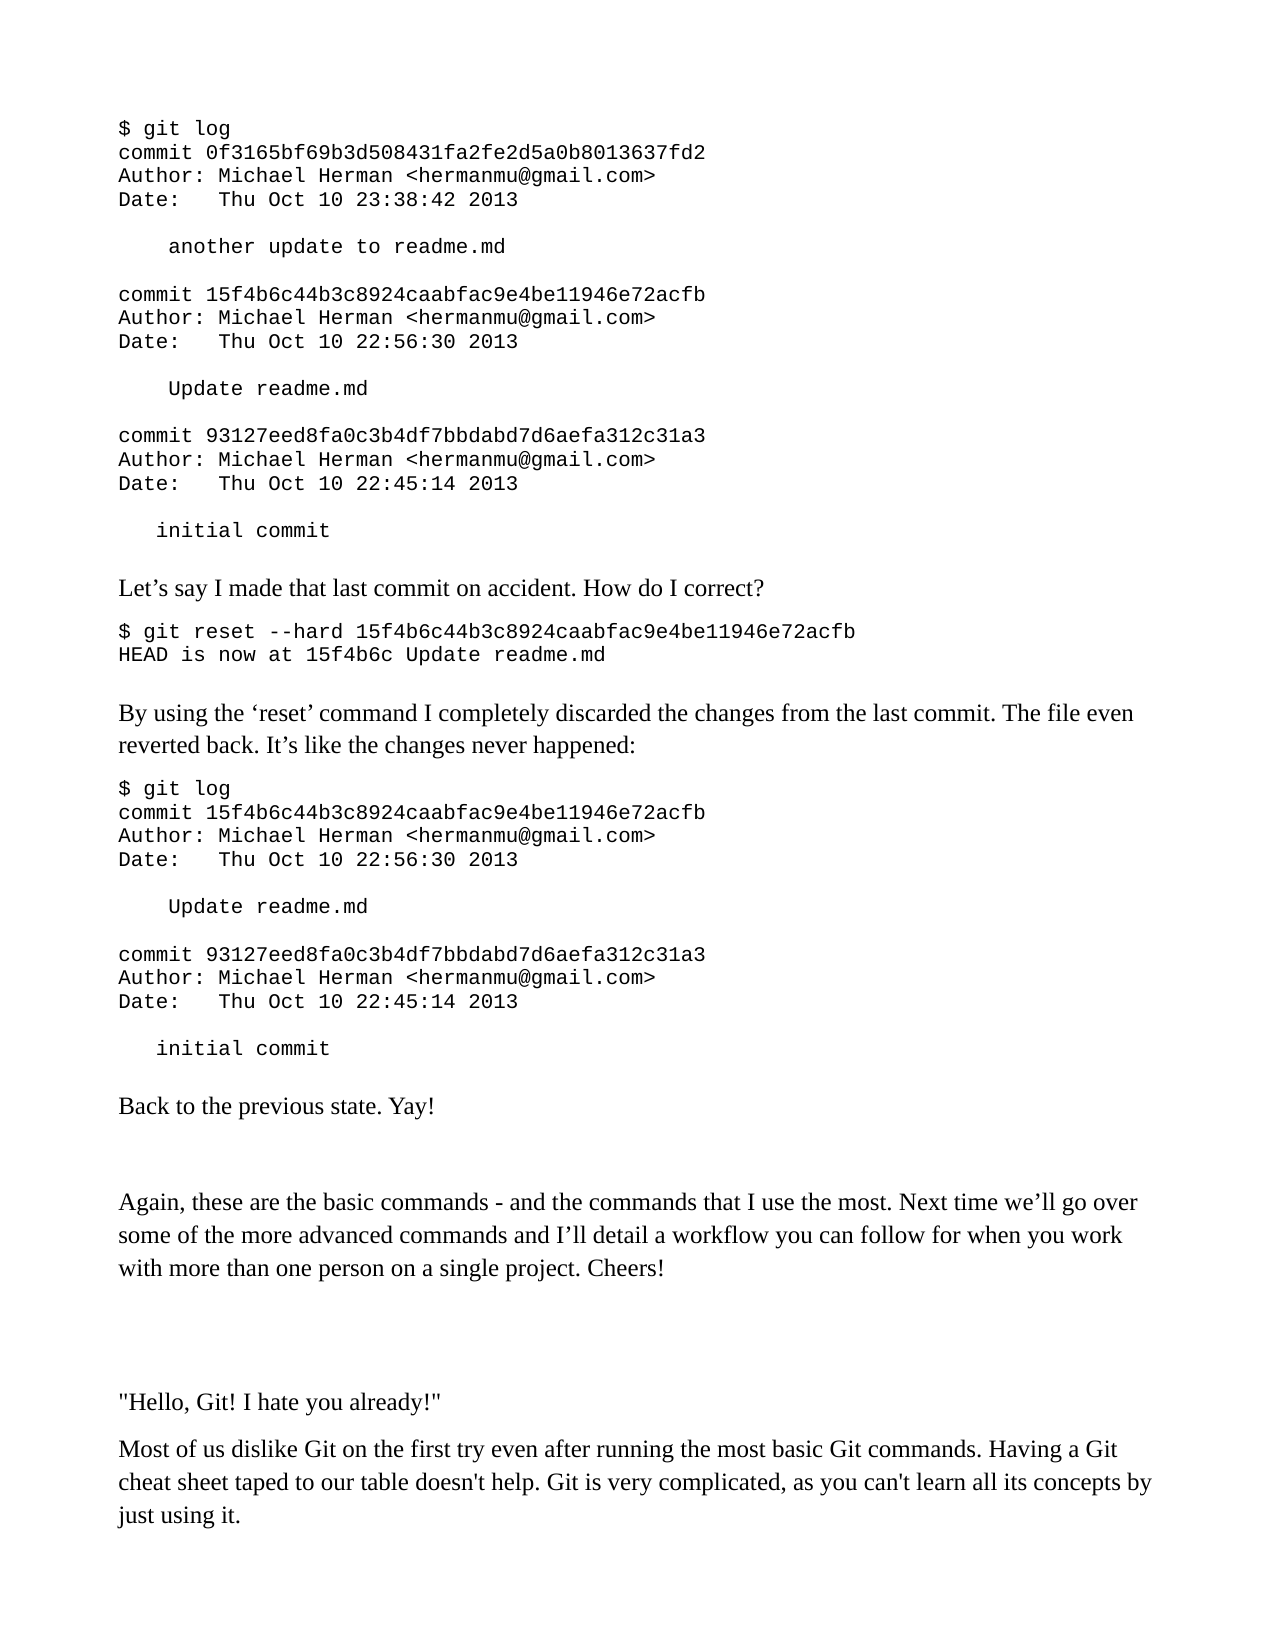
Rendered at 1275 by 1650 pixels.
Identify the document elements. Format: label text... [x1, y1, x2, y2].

text Date: Thu Oct 10 22:45:14 2013 [118, 991, 1157, 1015]
text "Hello, Git! I hate you already!" [118, 1387, 1157, 1415]
text Author: Michael Herman <hermanmu@gmail.com> [118, 449, 1157, 473]
text another update to readme.md [118, 236, 1157, 260]
text Back to the previous state. Yay! [118, 1091, 1157, 1120]
text $ git log [118, 778, 1157, 802]
text commit 15f4b6c44b3c8924caabfac9e4be11946e72acfb [118, 802, 1157, 826]
text Date: Thu Oct 10 23:38:42 2013 [118, 189, 1157, 213]
text Date: Thu Oct 10 22:45:14 2013 [118, 473, 1157, 496]
text $ git log [118, 118, 1157, 142]
text initial commit [118, 1038, 1157, 1062]
text By using the ‘reset’ command I completely discarded the changes from the last commit. The file even reverted back. It’s like the changes never happened: [118, 698, 1157, 759]
text Author: Michael Herman <hermanmu@gmail.com> [118, 165, 1157, 189]
text Author: Michael Herman <hermanmu@gmail.com> [118, 967, 1157, 991]
text Date: Thu Oct 10 22:56:30 2013 [118, 849, 1157, 873]
text Let’s say I made that last commit on accident. How do I correct? [118, 573, 1157, 602]
text commit 15f4b6c44b3c8924caabfac9e4be11946e72acfb [118, 284, 1157, 307]
text initial commit [118, 520, 1157, 544]
text Most of us dislike Git on the first try even after running the most basic Git commands. Having a Git cheat sheet taped to our table doesn't help. Git is very complicated, as you can't learn all its concepts by just using it. [118, 1434, 1157, 1529]
text commit 0f3165bf69b3d508431fa2fe2d5a0b8013637fd2 [118, 142, 1157, 165]
text Update readme.md [118, 896, 1157, 920]
text commit 93127eed8fa0c3b4df7bbdabd7d6aefa312c31a3 [118, 944, 1157, 967]
text HEAD is now at 15f4b6c Update readme.md [118, 644, 1157, 668]
text Author: Michael Herman <hermanmu@gmail.com> [118, 307, 1157, 331]
text $ git reset --hard 15f4b6c44b3c8924caabfac9e4be11946e72acfb [118, 621, 1157, 644]
text commit 93127eed8fa0c3b4df7bbdabd7d6aefa312c31a3 [118, 426, 1157, 449]
text Author: Michael Herman <hermanmu@gmail.com> [118, 826, 1157, 849]
text Again, these are the basic commands - and the commands that I use the most. Next time we’ll go over some of the more advanced commands and I’ll detail a workflow you can follow for when you work with more than one person on a single project. Cheers! [118, 1187, 1157, 1281]
text Update readme.md [118, 378, 1157, 402]
text Date: Thu Oct 10 22:56:30 2013 [118, 331, 1157, 354]
